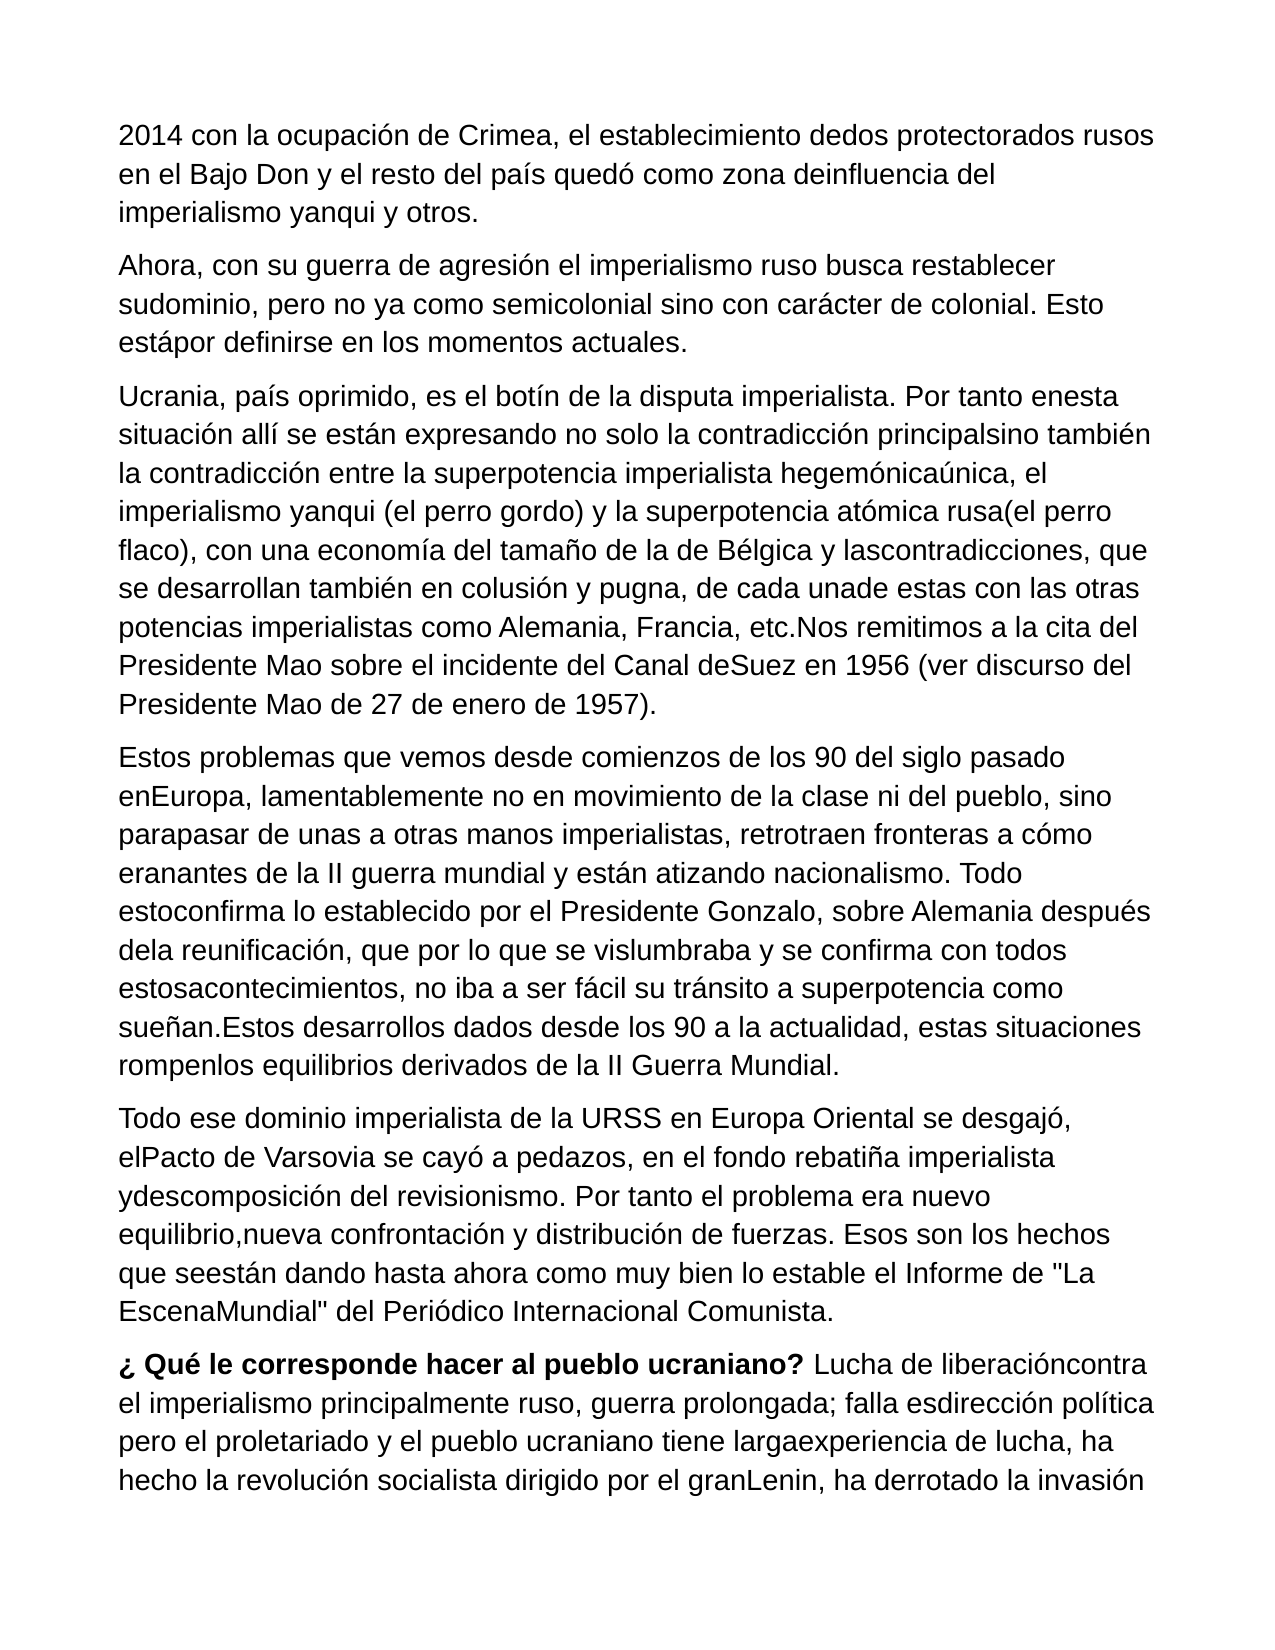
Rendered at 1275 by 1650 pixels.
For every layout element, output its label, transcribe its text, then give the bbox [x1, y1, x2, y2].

text Todo ese dominio imperialista de la URSS en Europa Oriental se desgajó, elPacto de Varsovia se cayó a pedazos, en el fondo rebatiña imperialista ydescomposición del revisionismo. Por tanto el problema era nuevo equilibrio,nueva confrontación y distribución de fuerzas. Esos son los hechos que seestán dando hasta ahora como muy bien lo estable el Informe de "La EscenaMundial" del Periódico Internacional Comunista. [118, 1101, 1157, 1328]
text ¿ Qué le corresponde hacer al pueblo ucraniano? Lucha de liberacióncontra el imperialismo principalmente ruso, guerra prolongada; falla esdirección política pero el proletariado y el pueblo ucraniano tiene largaexperiencia de lucha, ha hecho la revolución socialista dirigido por el granLenin, ha derrotado la invasión [118, 1347, 1157, 1496]
text Ahora, con su guerra de agresión el imperialismo ruso busca restablecer sudominio, pero no ya como semicolonial sino con carácter de colonial. Esto estápor definirse en los momentos actuales. [118, 248, 1157, 359]
text 2014 con la ocupación de Crimea, el establecimiento dedos protectorados rusos en el Bajo Don y el resto del país quedó como zona deinfluencia del imperialismo yanqui y otros. [118, 118, 1157, 229]
text Ucrania, país oprimido, es el botín de la disputa imperialista. Por tanto enesta situación allí se están expresando no solo la contradicción principalsino también la contradicción entre la superpotencia imperialista hegemónicaúnica, el imperialismo yanqui (el perro gordo) y la superpotencia atómica rusa(el perro flaco), con una economía del tamaño de la de Bélgica y lascontradicciones, que se desarrollan también en colusión y pugna, de cada unade estas con las otras potencias imperialistas como Alemania, Francia, etc.Nos remitimos a la cita del Presidente Mao sobre el incidente del Canal deSuez en 1956 (ver discurso del Presidente Mao de 27 de enero de 1957). [118, 378, 1157, 720]
text Estos problemas que vemos desde comienzos de los 90 del siglo pasado enEuropa, lamentablemente no en movimiento de la clase ni del pueblo, sino parapasar de unas a otras manos imperialistas, retrotraen fronteras a cómo eranantes de la II guerra mundial y están atizando nacionalismo. Todo estoconfirma lo establecido por el Presidente Gonzalo, sobre Alemania después dela reunificación, que por lo que se vislumbraba y se confirma con todos estosacontecimientos, no iba a ser fácil su tránsito a superpotencia como sueñan.Estos desarrollos dados desde los 90 a la actualidad, estas situaciones rompenlos equilibrios derivados de la II Guerra Mundial. [118, 740, 1157, 1082]
